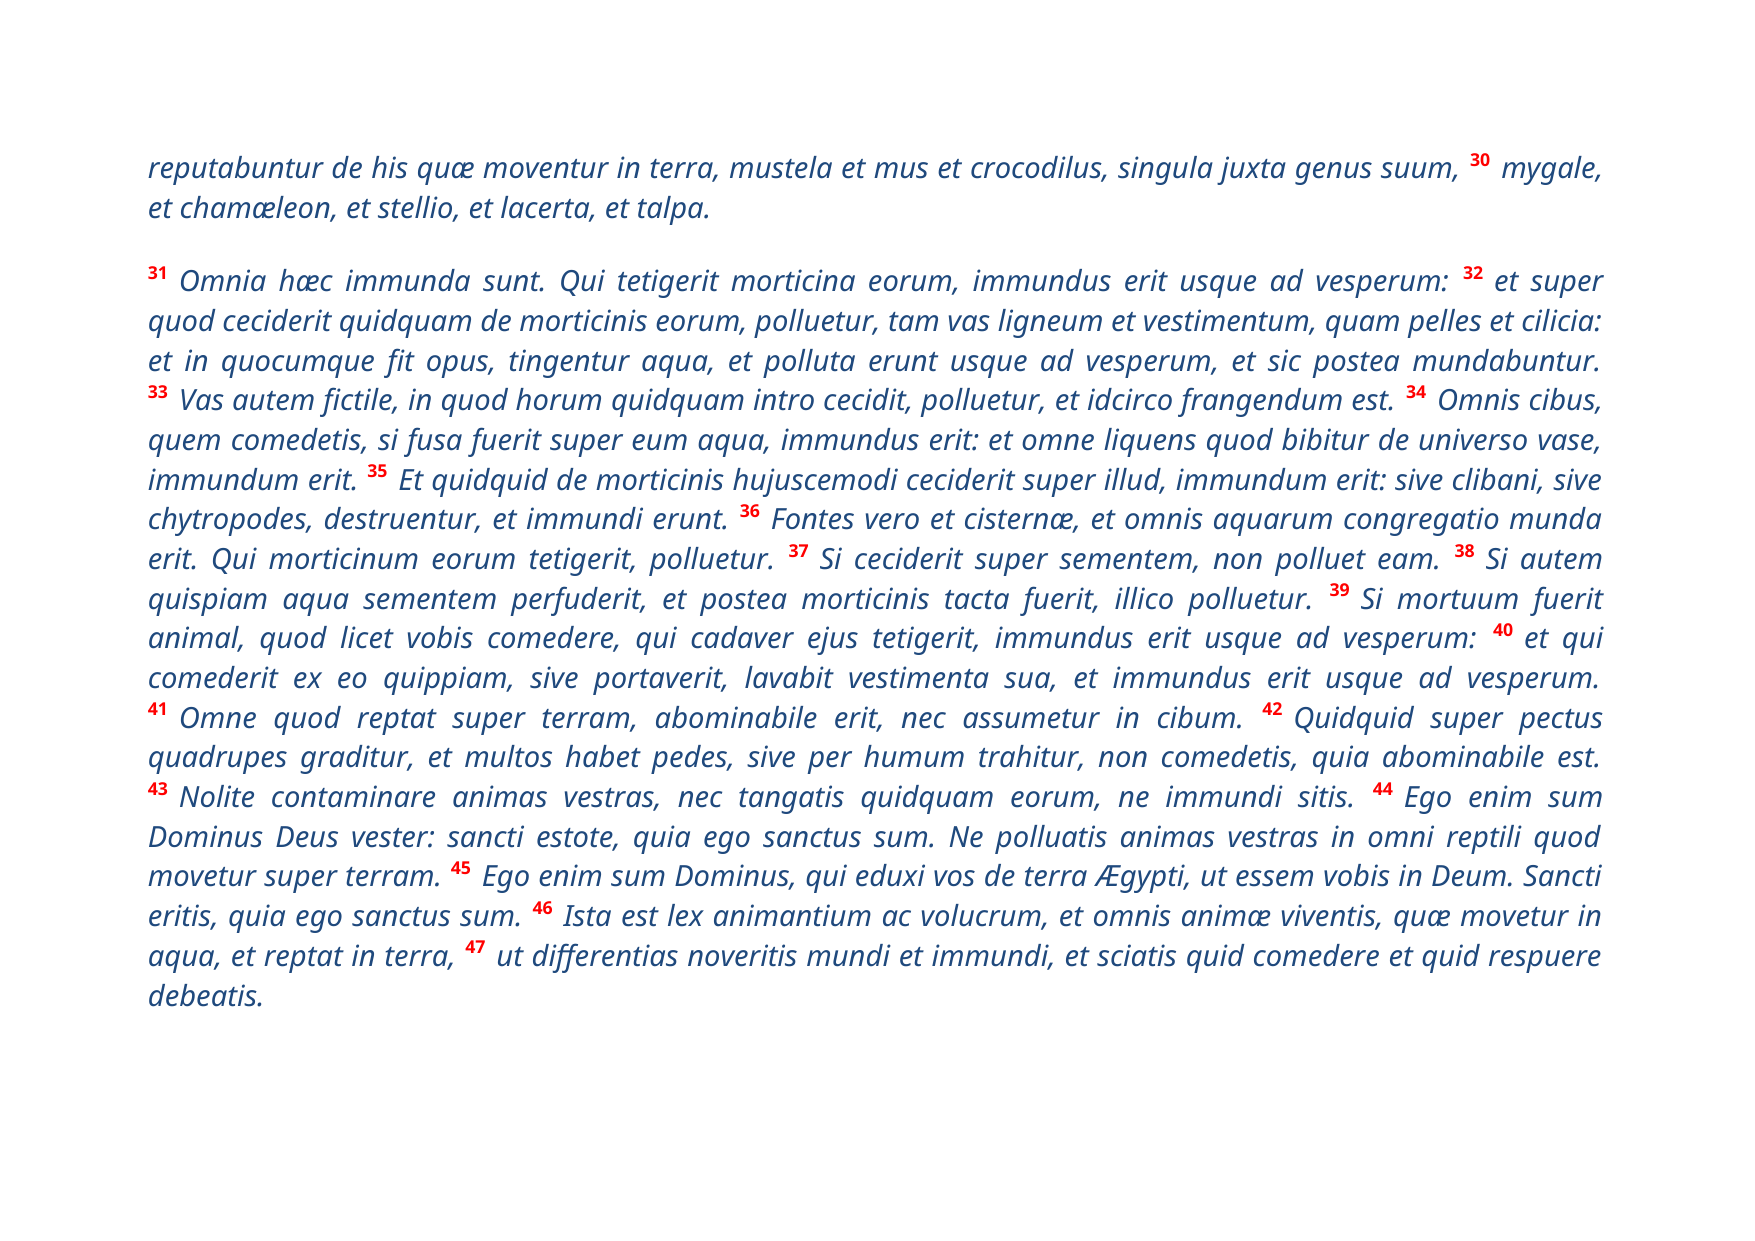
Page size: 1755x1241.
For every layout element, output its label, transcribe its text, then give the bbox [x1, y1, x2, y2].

text reputabuntur de his quæ moventur in terra, mustela et mus et crocodilus, singula juxta genus suum, 30 mygale, et chamæleon, et stellio, et lacerta, et talpa. [148, 148, 1606, 227]
text 31 Omnia hæc immunda sunt. Qui tetigerit morticina eorum, immundus erit usque ad vesperum: 32 et super quod ceciderit quidquam de morticinis eorum, polluetur, tam vas ligneum et vestimentum, quam pelles et cilicia: et in quocumque fit opus, tingentur aqua, et polluta erunt usque ad vesperum, et sic postea mundabuntur. 33 Vas autem fictile, in quod horum quidquam intro cecidit, polluetur, et idcirco frangendum est. 34 Omnis cibus, quem comedetis, si fusa fuerit super eum aqua, immundus erit: et omne liquens quod bibitur de universo vase, immundum erit. 35 Et quidquid de morticinis hujuscemodi ceciderit super illud, immundum erit: sive clibani, sive chytropodes, destruentur, et immundi erunt. 36 Fontes vero et cisternæ, et omnis aquarum congregatio munda erit. Qui morticinum eorum tetigerit, polluetur. 37 Si ceciderit super sementem, non polluet eam. 38 Si autem quispiam aqua sementem perfuderit, et postea morticinis tacta fuerit, illico polluetur. 39 Si mortuum fuerit animal, quod licet vobis comedere, qui cadaver ejus tetigerit, immundus erit usque ad vesperum: 40 et qui comederit ex eo quippiam, sive portaverit, lavabit vestimenta sua, et immundus erit usque ad vesperum. 41 Omne quod reptat super terram, abominabile erit, nec assumetur in cibum. 42 Quidquid super pectus quadrupes graditur, et multos habet pedes, sive per humum trahitur, non comedetis, quia abominabile est. 43 Nolite contaminare animas vestras, nec tangatis quidquam eorum, ne immundi sitis. 44 Ego enim sum Dominus Deus vester: sancti estote, quia ego sanctus sum. Ne polluatis animas vestras in omni reptili quod movetur super terram. 45 Ego enim sum Dominus, qui eduxi vos de terra Ægypti, ut essem vobis in Deum. Sancti eritis, quia ego sanctus sum. 46 Ista est lex animantium ac volucrum, et omnis animæ viventis, quæ movetur in aqua, et reptat in terra, 47 ut differentias noveritis mundi et immundi, et sciatis quid comedere et quid respuere debeatis. [148, 260, 1606, 1014]
